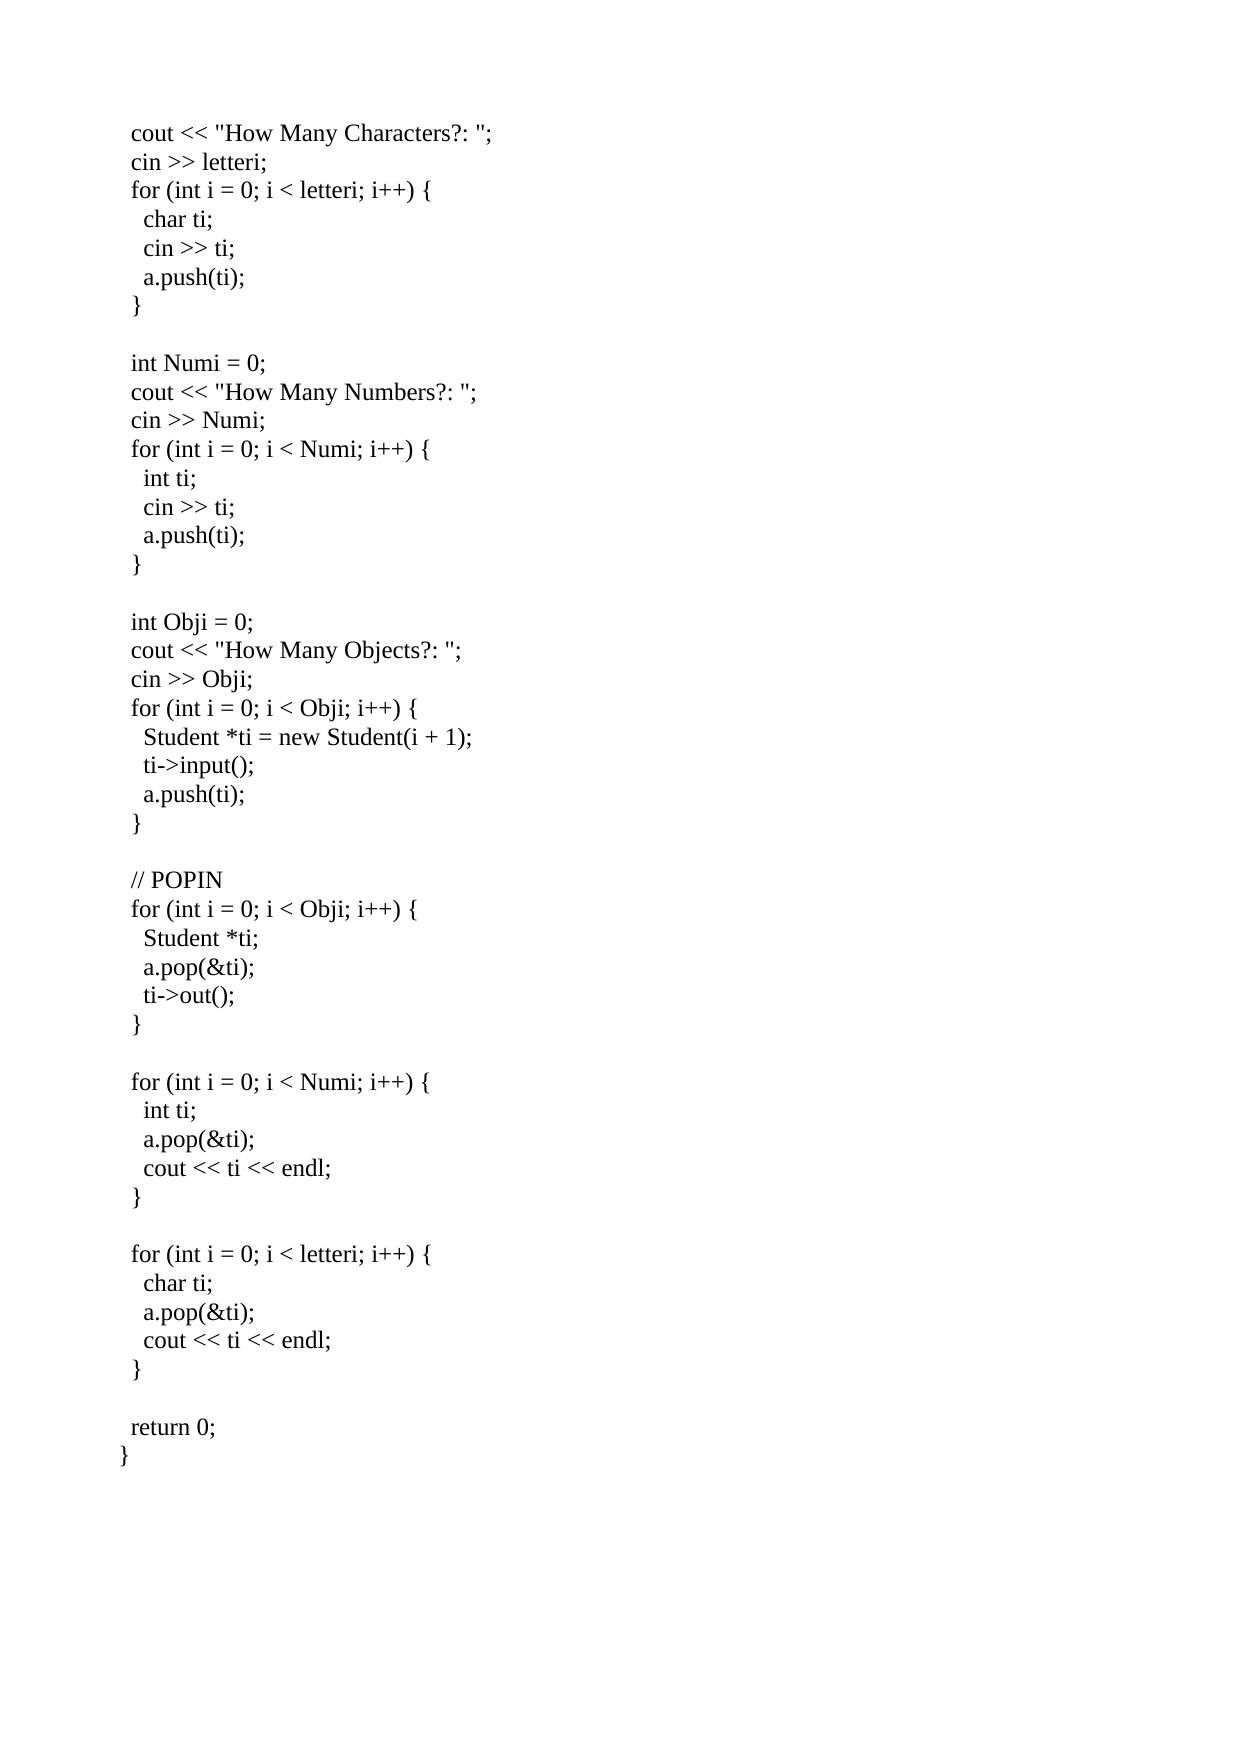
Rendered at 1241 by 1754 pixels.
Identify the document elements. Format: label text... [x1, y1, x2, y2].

text for (int i = 0; i < letteri; i++) { [118, 1239, 1122, 1268]
text int ti; [118, 463, 1122, 492]
text a.pop(&ti); [118, 952, 1122, 981]
text cin >> letteri; [118, 147, 1122, 176]
text for (int i = 0; i < Numi; i++) { [118, 1067, 1122, 1096]
text a.push(ti); [118, 521, 1122, 549]
text cout << "How Many Characters?: "; [118, 118, 1122, 147]
text int ti; [118, 1096, 1122, 1124]
text cout << "How Many Numbers?: "; [118, 377, 1122, 406]
text // POPIN [118, 866, 1122, 894]
text int Numi = 0; [118, 348, 1122, 377]
text Student *ti; [118, 923, 1122, 952]
text Student *ti = new Student(i + 1); [118, 722, 1122, 751]
text cin >> ti; [118, 233, 1122, 262]
text } [118, 808, 1122, 837]
text cout << "How Many Objects?: "; [118, 636, 1122, 664]
text ti->input(); [118, 751, 1122, 779]
text for (int i = 0; i < Obji; i++) { [118, 693, 1122, 722]
text ti->out(); [118, 981, 1122, 1009]
text for (int i = 0; i < Obji; i++) { [118, 894, 1122, 923]
text a.pop(&ti); [118, 1124, 1122, 1153]
text char ti; [118, 1268, 1122, 1297]
text } [118, 1009, 1122, 1038]
text a.pop(&ti); [118, 1297, 1122, 1326]
text } [118, 549, 1122, 578]
text } [118, 1441, 1122, 1469]
text for (int i = 0; i < Numi; i++) { [118, 434, 1122, 463]
text cin >> ti; [118, 492, 1122, 521]
text cin >> Numi; [118, 406, 1122, 434]
text cout << ti << endl; [118, 1153, 1122, 1182]
text a.push(ti); [118, 262, 1122, 291]
text for (int i = 0; i < letteri; i++) { [118, 176, 1122, 204]
text cin >> Obji; [118, 664, 1122, 693]
text int Obji = 0; [118, 607, 1122, 636]
text } [118, 291, 1122, 319]
text } [118, 1354, 1122, 1383]
text char ti; [118, 204, 1122, 233]
text return 0; [118, 1412, 1122, 1441]
text cout << ti << endl; [118, 1326, 1122, 1354]
text } [118, 1182, 1122, 1211]
text a.push(ti); [118, 779, 1122, 808]
